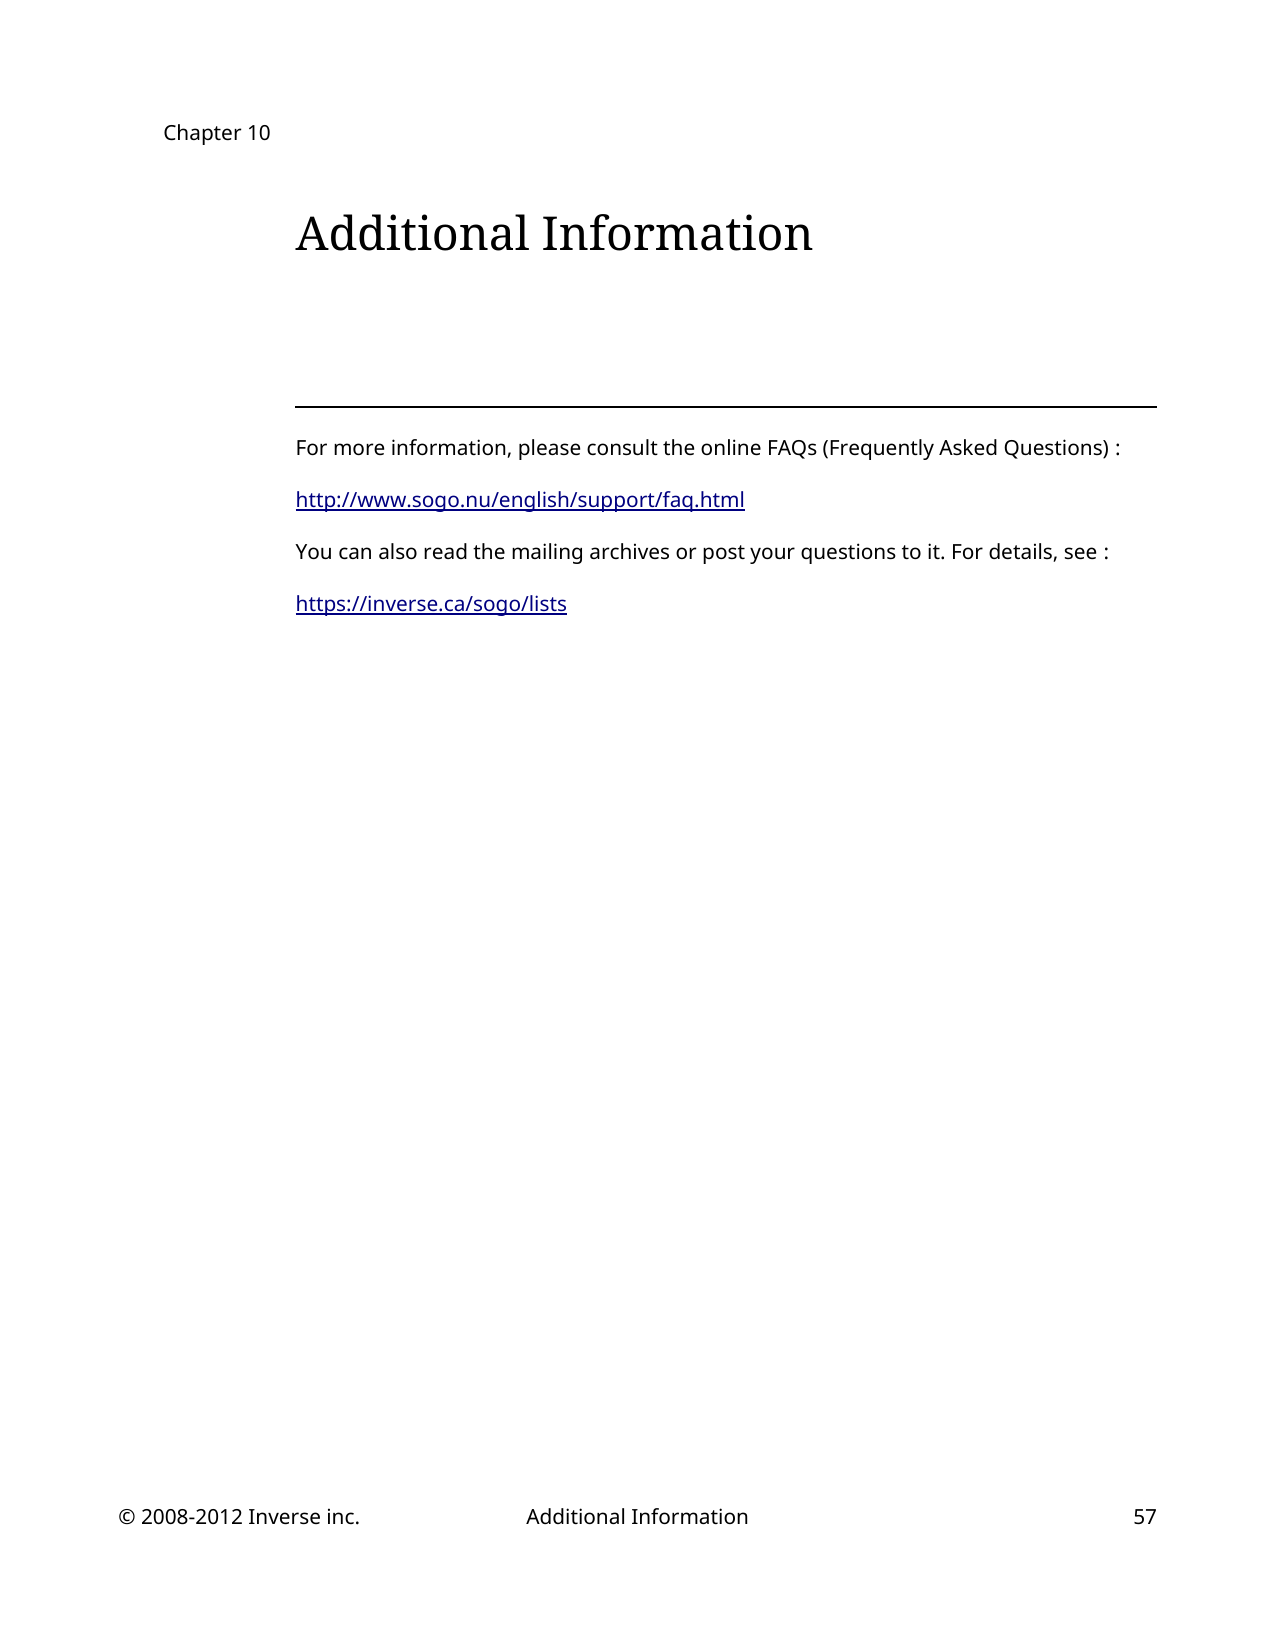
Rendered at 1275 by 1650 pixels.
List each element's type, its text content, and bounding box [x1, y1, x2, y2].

text For more information, please consult the online FAQs (Frequently Asked Questions) : [295, 433, 1157, 461]
subtitle Additional Information [295, 201, 1157, 406]
text You can also read the mailing archives or post your questions to it. For details, see : [295, 537, 1157, 566]
text http://www.sogo.nu/english/support/faq.html [295, 485, 1157, 513]
text https://inverse.ca/sogo/lists [295, 589, 1157, 618]
